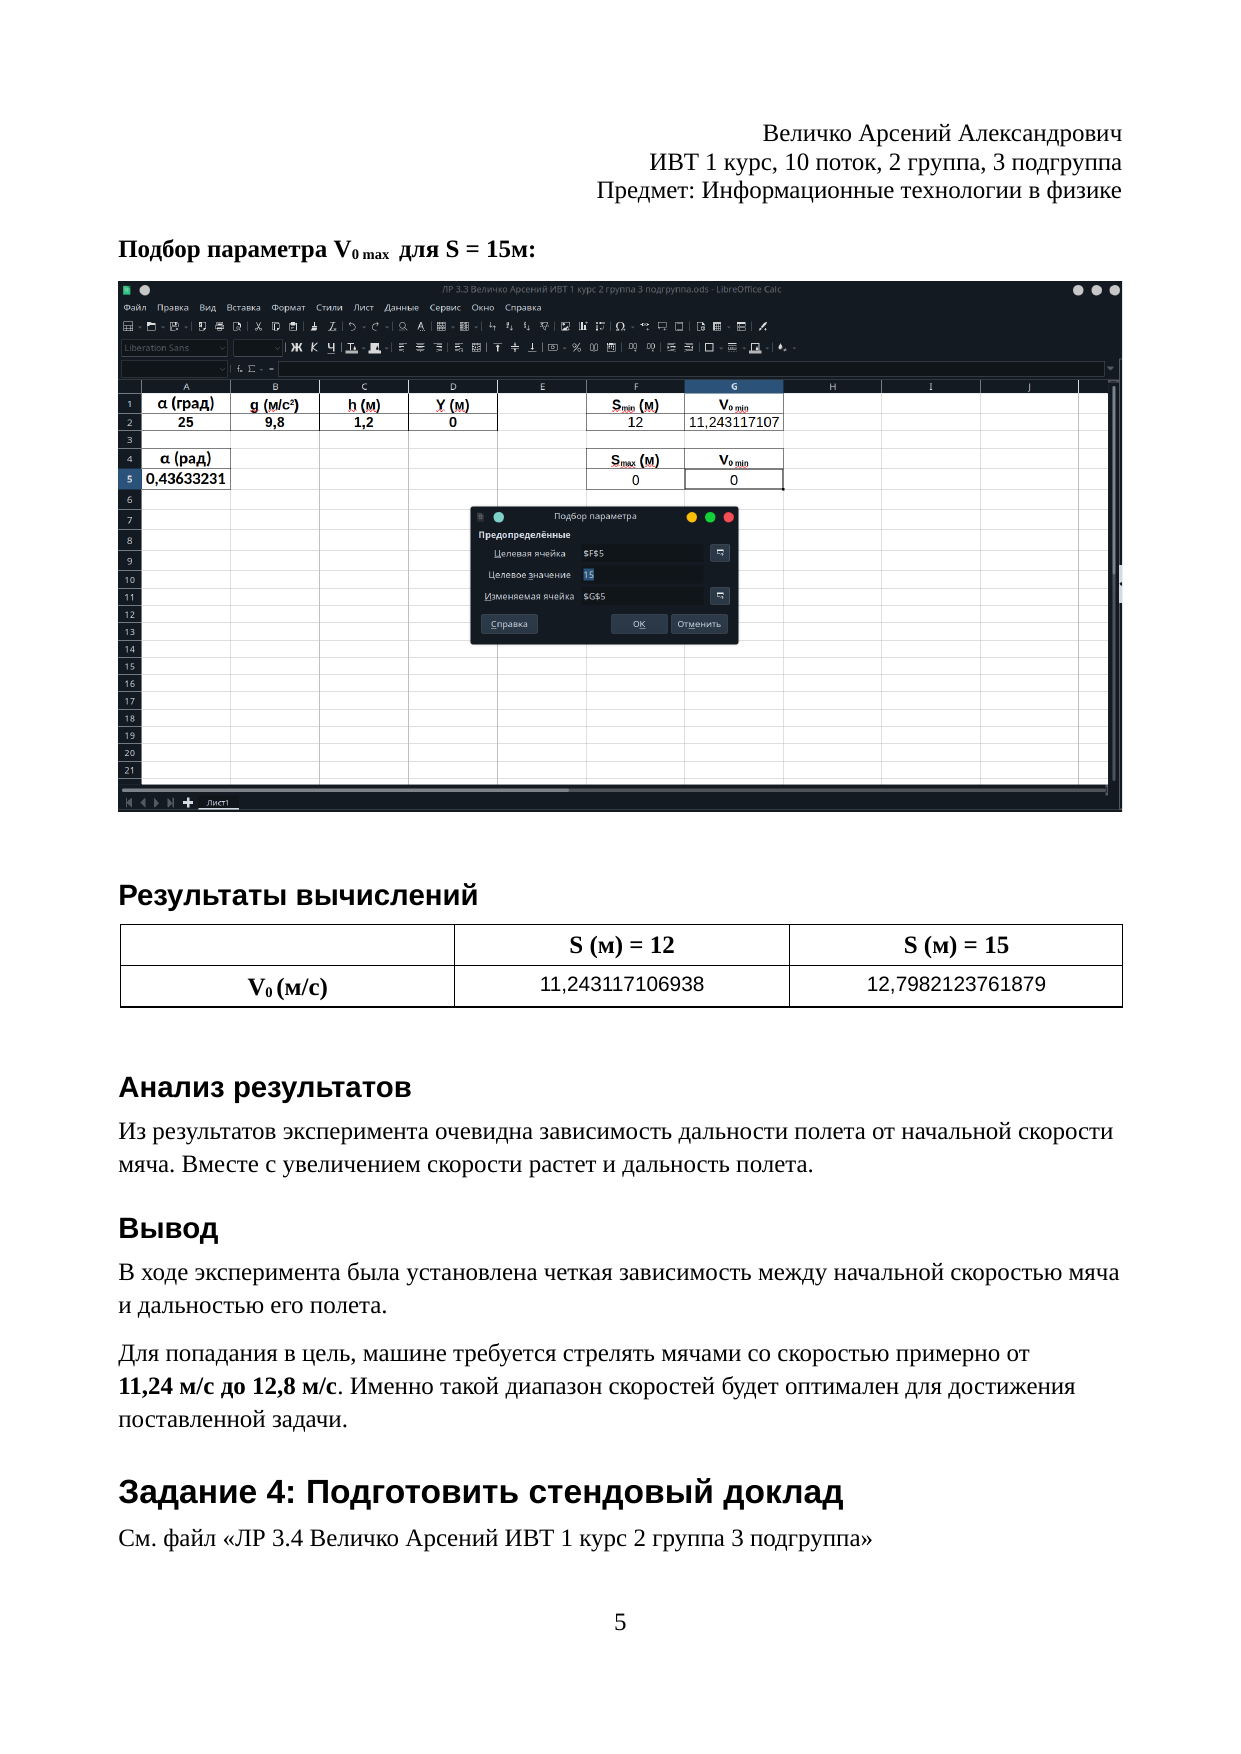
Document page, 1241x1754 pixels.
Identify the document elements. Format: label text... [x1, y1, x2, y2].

subtitle Вывод [118, 1211, 1122, 1245]
subtitle Анализ результатов [118, 1069, 1122, 1103]
text В ходе эксперимента была установлена четкая зависимость между начальной скоростью мяча и дальностью его полета. [118, 1257, 1122, 1319]
table_cell V0 (м/с) [121, 966, 454, 1006]
table_cell 11,243117106938 [455, 966, 789, 1006]
text Из результатов эксперимента очевидна зависимость дальности полета от начальной скорости мяча. Вместе с увеличением скорости растет и дальность полета. [118, 1116, 1122, 1178]
table_cell 12,7982123761879 [790, 966, 1122, 1006]
subtitle Результаты вычислений [118, 878, 1122, 911]
table_header S (м) = 15 [790, 925, 1122, 965]
text См. файл «ЛР 3.4 Величко Арсений ИВТ 1 курс 2 группа 3 подгруппа» [118, 1523, 1122, 1552]
picture [118, 281, 1123, 812]
table_header S (м) = 12 [455, 925, 789, 965]
text Для попадания в цель, машине требуется стрелять мячами со скоростью примерно от 11,24 м/c до 12,8 м/с. Именно такой диапазон скоростей будет оптимален для достижения поставленной задачи. [118, 1338, 1122, 1433]
table_header [121, 925, 454, 965]
text Подбор параметра V0 max для S = 15м: [118, 234, 1122, 263]
subtitle Задание 4: Подготовить стендовый доклад [118, 1472, 1122, 1511]
